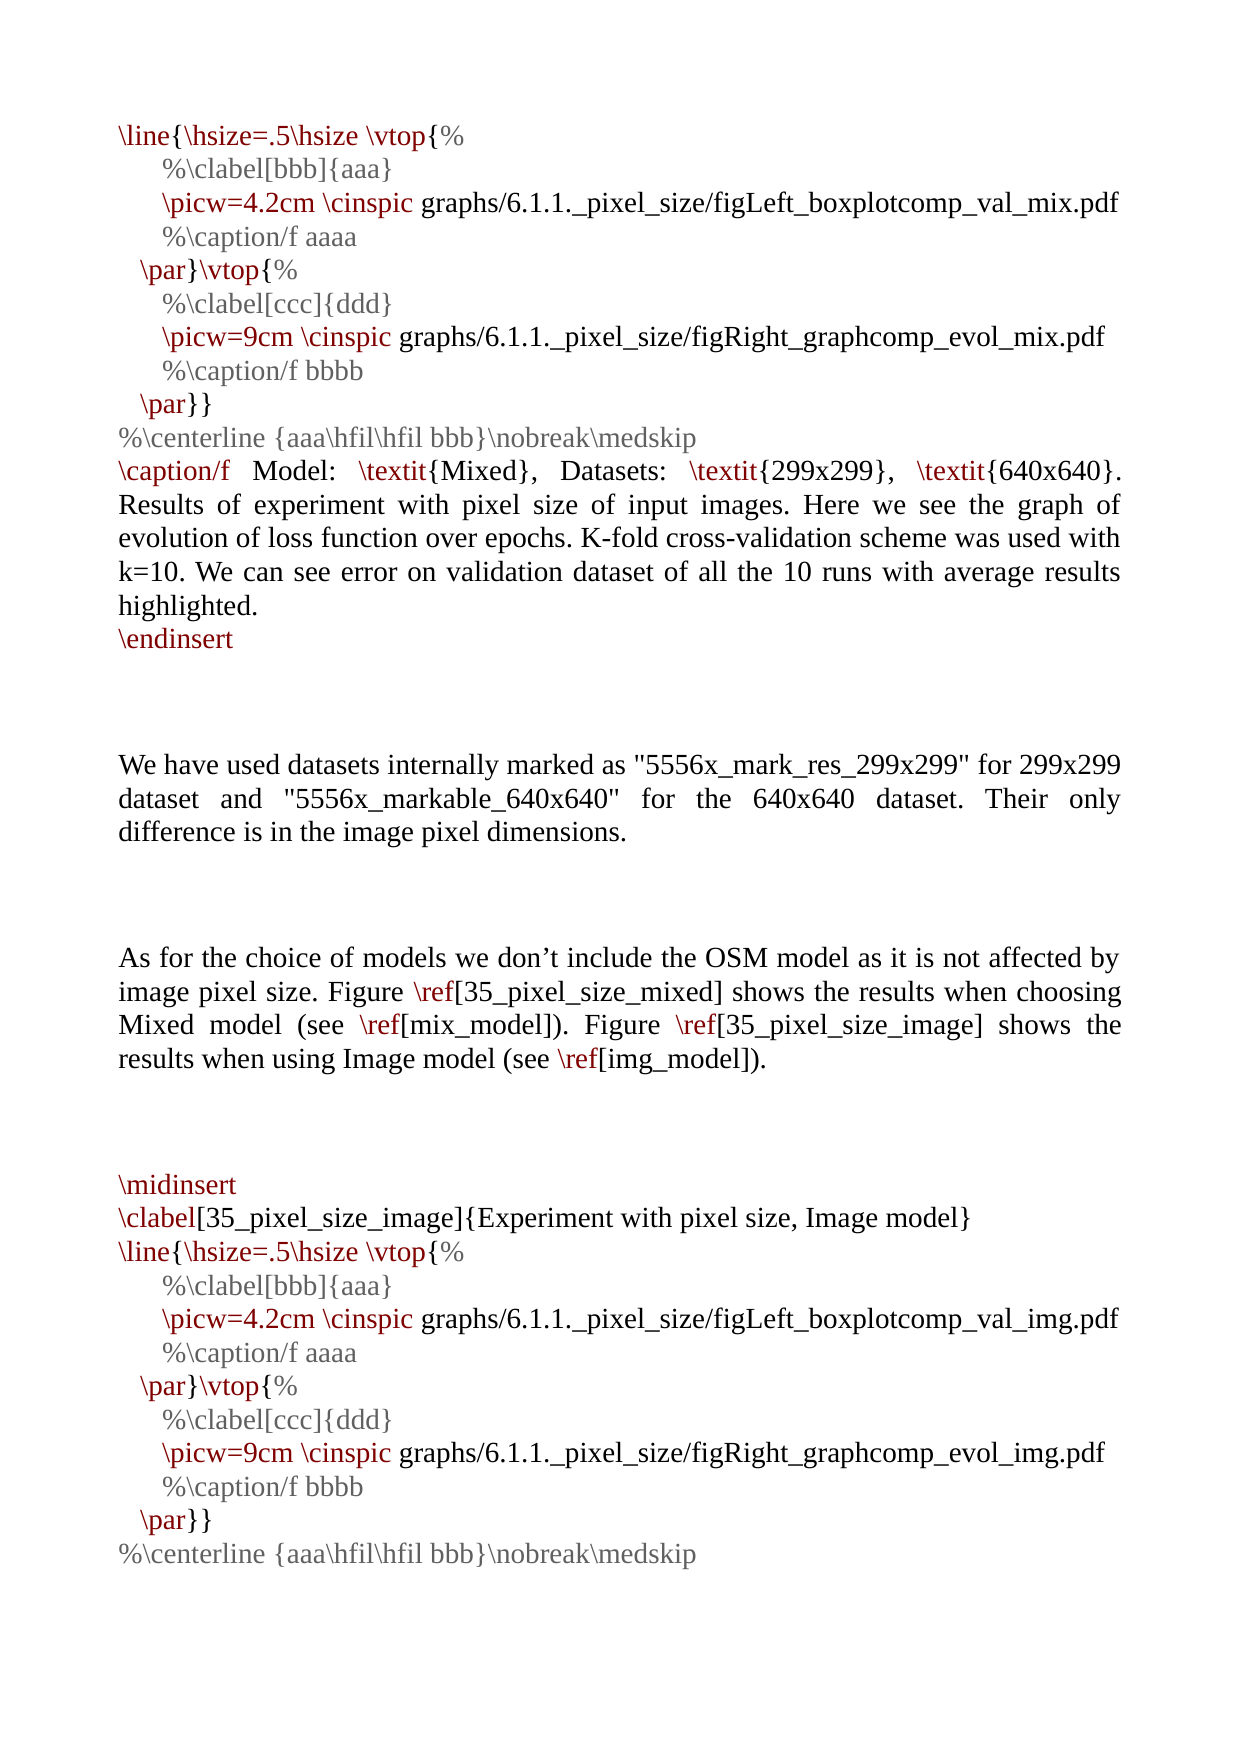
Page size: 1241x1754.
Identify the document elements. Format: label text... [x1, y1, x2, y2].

text As for the choice of models we don’t include the OSM model as it is not affected by image pixel size. Figure \ref[35_pixel_size_mixed] shows the results when choosing Mixed model (see \ref[mix_model]). Figure \ref[35_pixel_size_image] shows the results when using Image model (see \ref[img_model]). [118, 940, 1122, 1074]
text %\caption/f aaaa [118, 219, 1122, 252]
text %\caption/f bbbb [118, 353, 1122, 386]
text %\clabel[ccc]{ddd} [118, 1402, 1122, 1435]
text %\clabel[bbb]{aaa} [118, 1268, 1122, 1301]
text %\centerline {aaa\hfil\hfil bbb}\nobreak\medskip [118, 420, 1122, 453]
text %\clabel[ccc]{ddd} [118, 286, 1122, 319]
text %\clabel[bbb]{aaa} [118, 152, 1122, 185]
text %\caption/f aaaa [118, 1335, 1122, 1368]
text \picw=4.2cm \cinspic graphs/6.1.1._pixel_size/figLeft_boxplotcomp_val_img.pdf [118, 1301, 1122, 1335]
text %\centerline {aaa\hfil\hfil bbb}\nobreak\medskip [118, 1536, 1122, 1569]
text \par}} [118, 386, 1122, 420]
text \par}\vtop{% [118, 252, 1122, 286]
text We have used datasets internally marked as "5556x_mark_res_299x299" for 299x299 dataset and "5556x_markable_640x640" for the 640x640 dataset. Their only difference is in the image pixel dimensions. [118, 747, 1122, 848]
text %\caption/f bbbb [118, 1469, 1122, 1502]
text \par}} [118, 1502, 1122, 1536]
text \picw=9cm \cinspic graphs/6.1.1._pixel_size/figRight_graphcomp_evol_mix.pdf [118, 319, 1122, 353]
text \par}\vtop{% [118, 1368, 1122, 1402]
text \caption/f Model: \textit{Mixed}, Datasets: \textit{299x299}, \textit{640x640}. Results of experiment with pixel size of input images. Here we see the graph of evolution of loss function over epochs. K-fold cross-validation scheme was used with k=10. We can see error on validation dataset of all the 10 runs with average results highlighted. [118, 453, 1122, 621]
text \picw=4.2cm \cinspic graphs/6.1.1._pixel_size/figLeft_boxplotcomp_val_mix.pdf [118, 185, 1122, 219]
text \line{\hsize=.5\hsize \vtop{% [118, 118, 1122, 152]
text \clabel[35_pixel_size_image]{Experiment with pixel size, Image model} [118, 1201, 1122, 1234]
text \picw=9cm \cinspic graphs/6.1.1._pixel_size/figRight_graphcomp_evol_img.pdf [118, 1435, 1122, 1469]
text \endinsert [118, 621, 1122, 655]
text \midinsert [118, 1167, 1122, 1201]
text \line{\hsize=.5\hsize \vtop{% [118, 1234, 1122, 1268]
